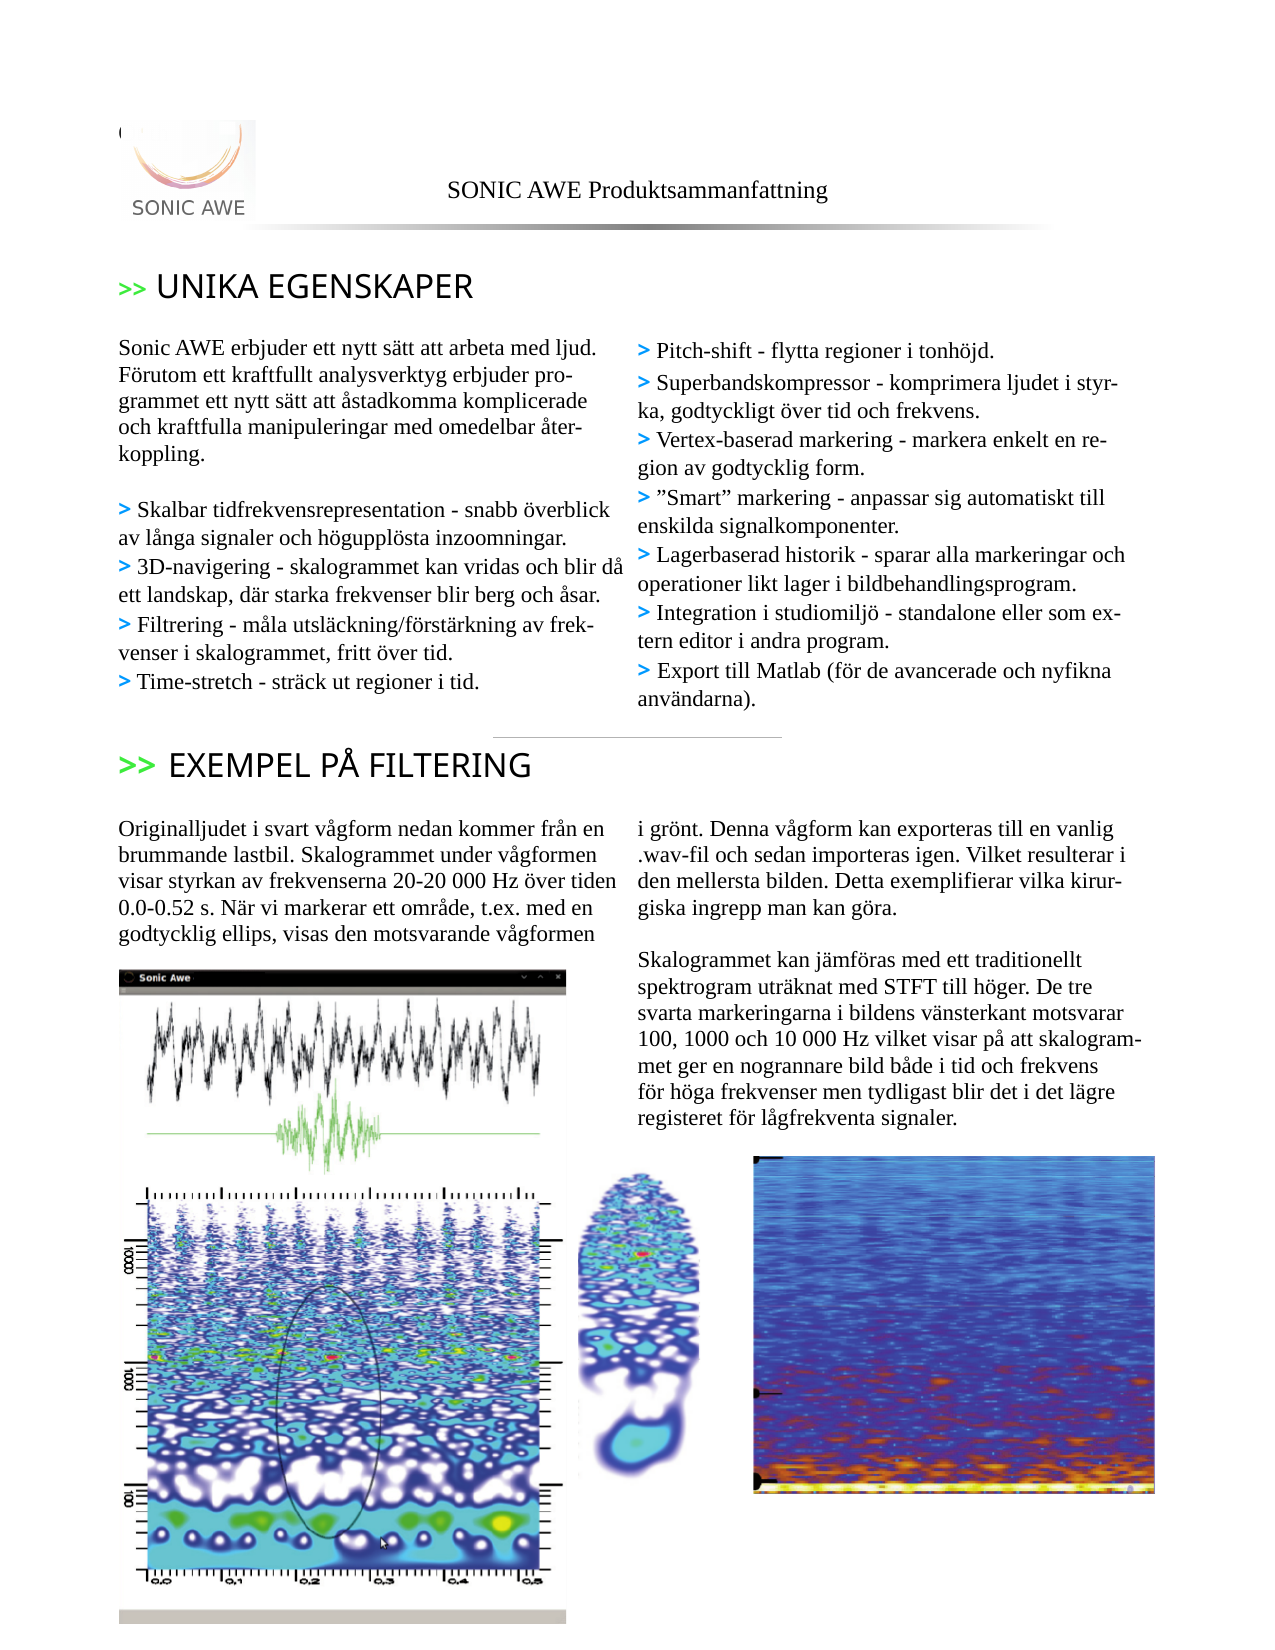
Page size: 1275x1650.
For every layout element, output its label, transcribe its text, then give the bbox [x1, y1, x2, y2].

text spektrogram uträknat med STFT till höger. De tre [637, 973, 1157, 999]
text > Time-stretch - sträck ut regioner i tid. [118, 665, 637, 697]
text > Superbandskompressor - komprimera ljudet i styr- [637, 366, 1157, 397]
picture [750, 1156, 1156, 1494]
picture [120, 120, 256, 221]
text Förutom ett kraftfullt analysverktyg erbjuder pro- [118, 361, 637, 387]
text >> UNIKA EGENSKAPER [118, 263, 1157, 308]
text Skalogrammet kan jämföras med ett traditionellt [637, 946, 1157, 973]
text > Skalbar tidfrekvensrepresentation - snabb överblick [118, 492, 637, 524]
text 0.0-0.52 s. När vi markerar ett område, t.ex. med en [118, 894, 637, 920]
text den mellersta bilden. Detta exemplifierar vilka kirur- [637, 867, 1157, 894]
text visar styrkan av frekvenserna 20-20 000 Hz över tiden [118, 867, 637, 894]
text ett landskap, där starka frekvenser blir berg och åsar. [118, 581, 637, 608]
text godtycklig ellips, visas den motsvarande vågformen [118, 920, 637, 946]
text gion av godtycklig form. [637, 454, 1157, 481]
text Sonic AWE erbjuder ett nytt sätt att arbeta med ljud. [118, 334, 637, 361]
text met ger en nogrannare bild både i tid och frekvens [637, 1052, 1157, 1078]
picture [577, 1151, 708, 1500]
text svarta markeringarna i bildens vänsterkant motsvarar [637, 999, 1157, 1025]
text för höga frekvenser men tydligast blir det i det lägre [637, 1078, 1157, 1104]
text > Pitch-shift - flytta regioner i tonhöjd. [637, 334, 1157, 366]
text operationer likt lager i bildbehandlingsprogram. [637, 570, 1157, 596]
text av långa signaler och högupplösta inzoomningar. [118, 524, 637, 550]
text giska ingrepp man kan göra. [637, 894, 1157, 920]
text brummande lastbil. Skalogrammet under vågformen [118, 841, 637, 867]
text > Lagerbaserad historik - sparar alla markeringar och [637, 538, 1157, 570]
text enskilda signalkomponenter. [637, 512, 1157, 538]
text registeret för lågfrekventa signaler. [637, 1104, 1157, 1131]
text .wav-fil och sedan importeras igen. Vilket resulterar i [637, 841, 1157, 867]
text > Export till Matlab (för de avancerade och nyfikna [637, 654, 1157, 685]
text 100, 1000 och 10 000 Hz vilket visar på att skalogram- [637, 1025, 1157, 1052]
text > 3D-navigering - skalogrammet kan vridas och blir då [118, 550, 637, 581]
text tern editor i andra program. [637, 627, 1157, 654]
text >> EXEMPEL PÅ FILTERING [118, 737, 1157, 788]
text ka, godtyckligt över tid och frekvens. [637, 397, 1157, 423]
text venser i skalogrammet, fritt över tid. [118, 639, 637, 665]
text koppling. [118, 440, 637, 466]
text > ”Smart” markering - anpassar sig automatiskt till [637, 481, 1157, 512]
text Originalljudet i svart vågform nedan kommer från en [118, 814, 637, 841]
text > Integration i studiomiljö - standalone eller som ex- [637, 596, 1157, 627]
text och kraftfulla manipuleringar med omedelbar åter- [118, 413, 637, 440]
picture [119, 969, 567, 1624]
text grammet ett nytt sätt att åstadkomma komplicerade [118, 387, 637, 413]
table_header [493, 711, 782, 737]
text > Filtrering - måla utsläckning/förstärkning av frek- [118, 608, 637, 639]
text i grönt. Denna vågform kan exporteras till en vanlig [637, 814, 1157, 841]
text > Vertex-baserad markering - markera enkelt en re- [637, 423, 1157, 454]
text användarna). [637, 685, 1157, 711]
